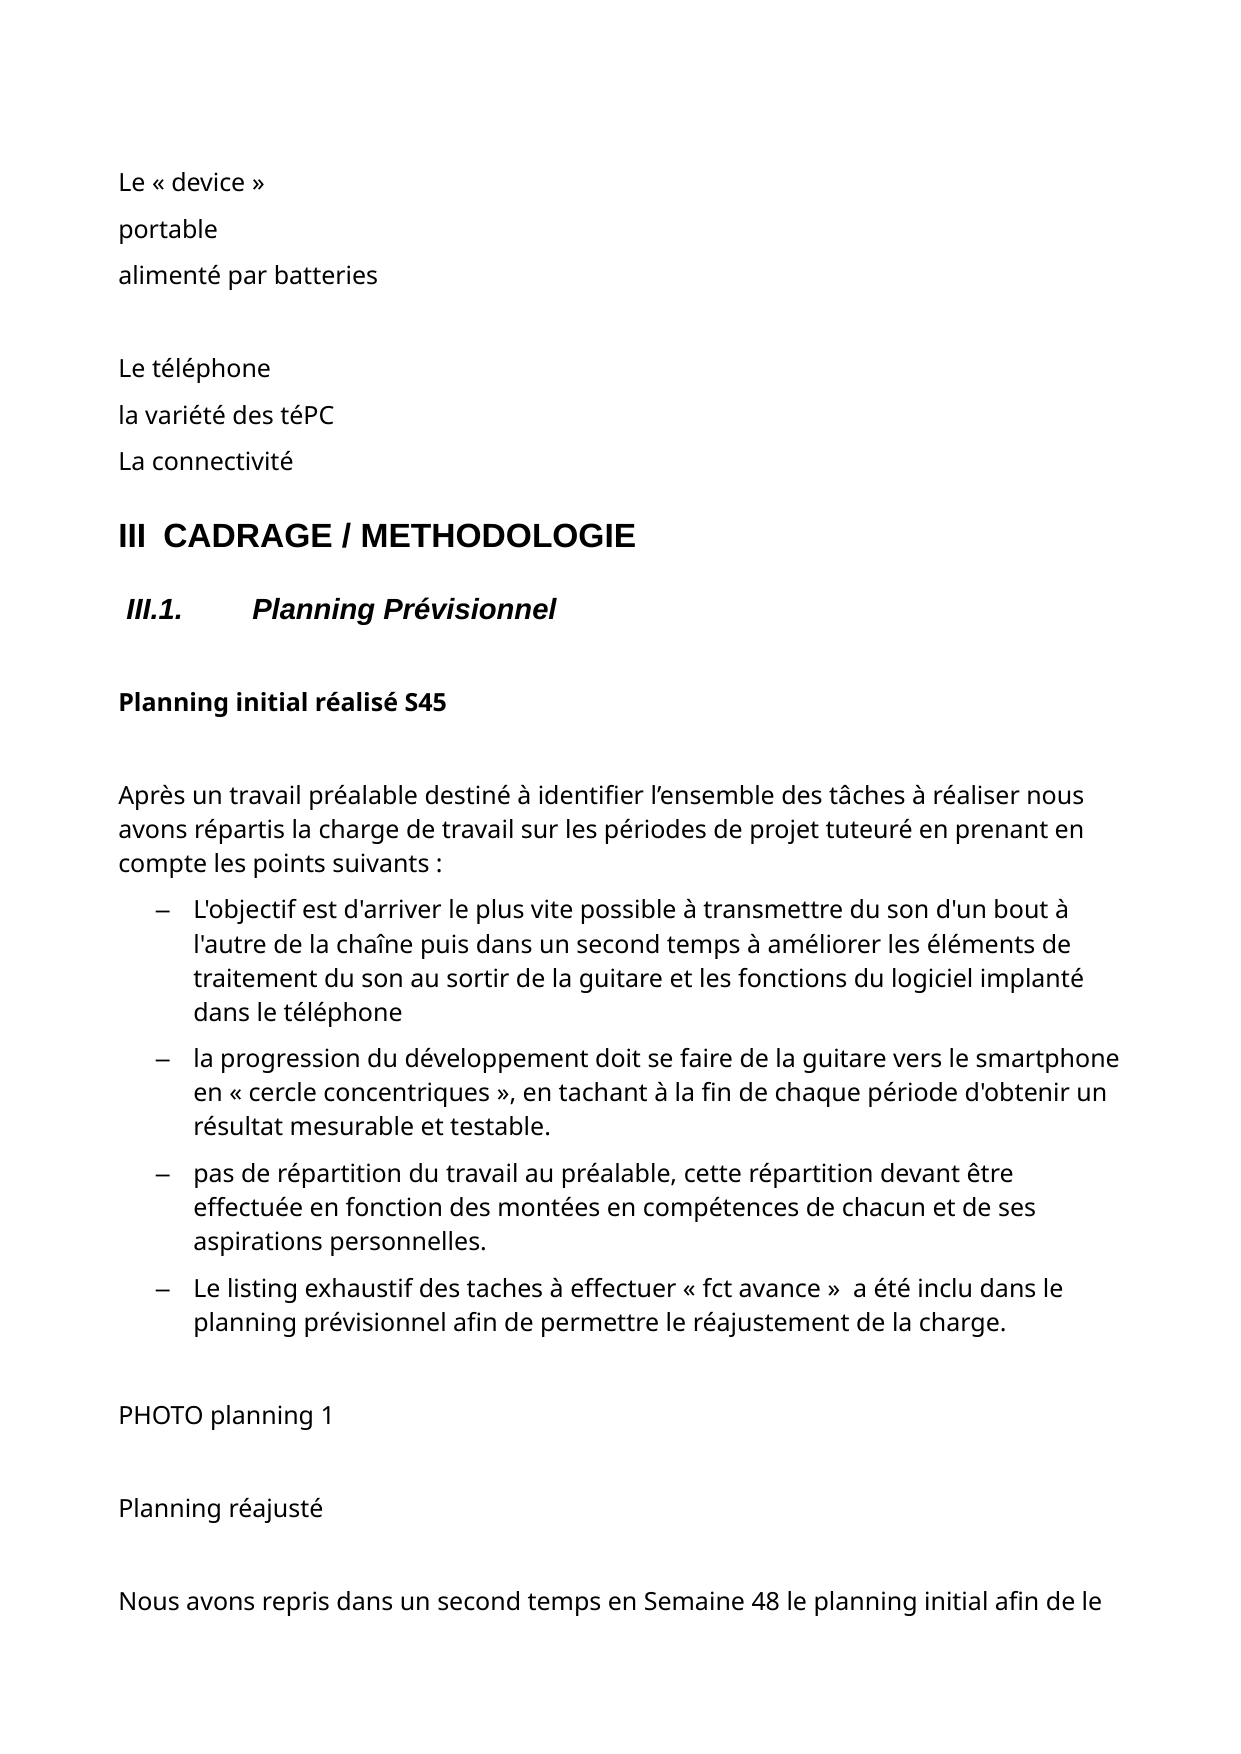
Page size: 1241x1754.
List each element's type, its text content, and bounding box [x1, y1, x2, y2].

text PHOTO planning 1 [118, 1397, 1122, 1432]
list L'objectif est d'arriver le plus vite possible à transmettre du son d'un bout à l'autre de la chaîne puis dans un second temps à améliorer les éléments de traitement du son au sortir de la guitare et les fonctions du logiciel implanté dans le téléphone [156, 892, 1122, 1028]
text Planning initial réalisé S45 [118, 684, 1122, 718]
text la variété des téPC [118, 397, 1122, 432]
text Planning réajusté [118, 1491, 1122, 1525]
list pas de répartition du travail au préalable, cette répartition devant être effectuée en fonction des montées en compétences de chacun et de ses aspirations personnelles. [156, 1156, 1122, 1258]
text Après un travail préalable destiné à identifier l’ensemble des tâches à réaliser nous avons répartis la charge de travail sur les périodes de projet tuteuré en prenant en compte les points suivants : [118, 777, 1122, 880]
text alimenté par batteries [118, 258, 1122, 292]
subtitle Planning Prévisionnel [118, 592, 1122, 625]
text portable [118, 211, 1122, 245]
text Nous avons repris dans un second temps en Semaine 48 le planning initial afin de le [118, 1584, 1122, 1618]
list Le listing exhaustif des taches à effectuer « fct avance » a été inclu dans le planning prévisionnel afin de permettre le réajustement de la charge. [156, 1270, 1122, 1338]
text Le téléphone [118, 351, 1122, 385]
subtitle CADRAGE / METHODOLOGIE [118, 516, 1122, 554]
list la progression du développement doit se faire de la guitare vers le smartphone en « cercle concentriques », en tachant à la fin de chaque période d'obtenir un résultat mesurable et testable. [156, 1041, 1122, 1143]
text La connectivité [118, 444, 1122, 478]
text Le « device » [118, 165, 1122, 199]
